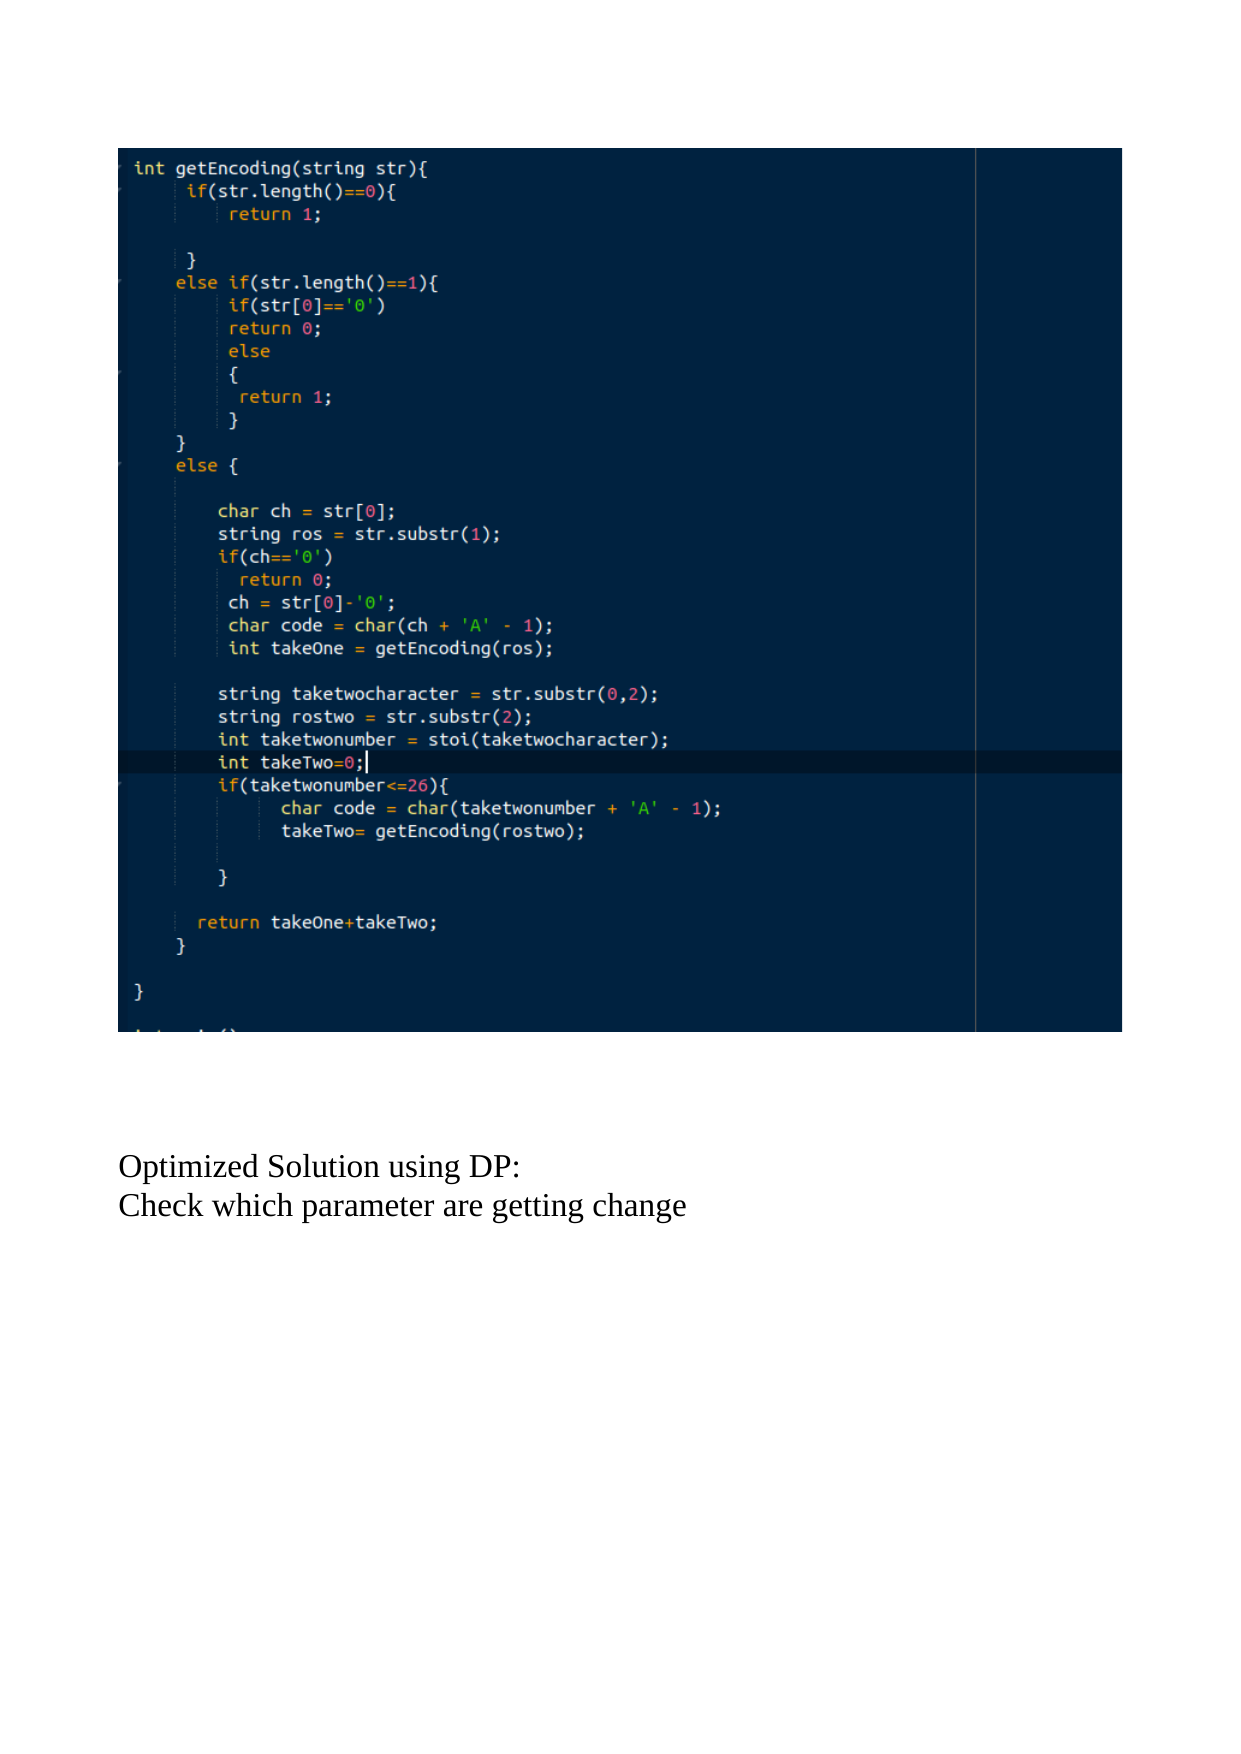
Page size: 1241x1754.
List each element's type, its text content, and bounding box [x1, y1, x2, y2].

picture [118, 148, 1123, 1032]
text Optimized Solution using DP: [118, 1147, 1122, 1185]
text Check which parameter are getting change [118, 1185, 1122, 1223]
